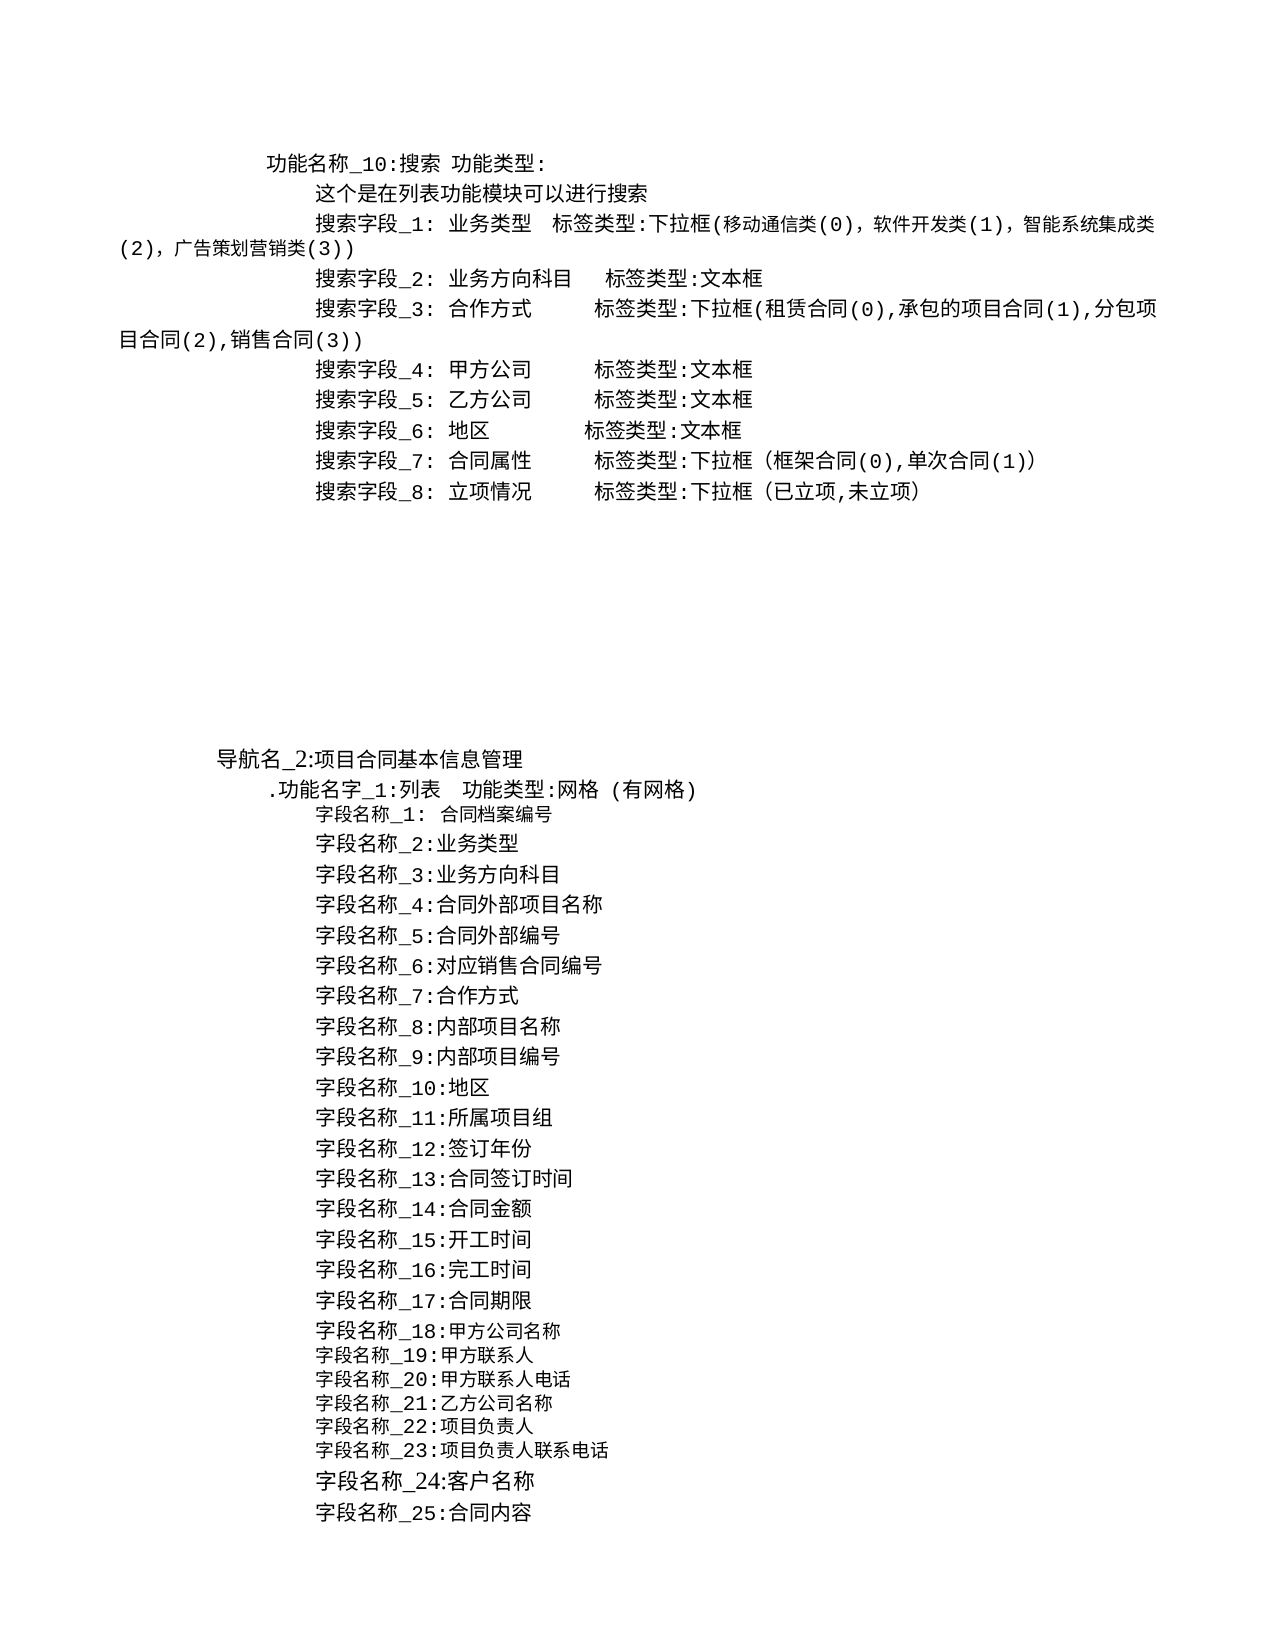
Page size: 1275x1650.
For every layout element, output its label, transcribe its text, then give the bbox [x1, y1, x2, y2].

text 搜索字段_3: 合作方式 标签类型:下拉框(租赁合同(0),承包的项目合同(1),分包项目合同(2),销售合同(3)) [118, 292, 1157, 353]
text 字段名称_5:合同外部编号 [118, 919, 1157, 949]
text 字段名称_2:业务类型 [118, 828, 1157, 858]
text 字段名称_14:合同金额 [118, 1193, 1157, 1223]
text 字段名称_24:客户名称 [118, 1464, 1157, 1496]
text 字段名称_4:合同外部项目名称 [118, 888, 1157, 919]
text 字段名称_9:内部项目编号 [118, 1041, 1157, 1071]
text 搜索字段_4: 甲方公司 标签类型:文本框 [118, 353, 1157, 384]
text 字段名称_18:甲方公司名称 [118, 1314, 1157, 1345]
text 字段名称_6:对应销售合同编号 [118, 949, 1157, 980]
text 字段名称_7:合作方式 [118, 980, 1157, 1010]
text 字段名称_3:业务方向科目 [118, 858, 1157, 888]
text 字段名称_15:开工时间 [118, 1223, 1157, 1253]
text 字段名称_21:乙方公司名称 [118, 1392, 1157, 1416]
text 搜索字段_6: 地区 标签类型:文本框 [118, 414, 1157, 444]
text 字段名称_19:甲方联系人 [118, 1345, 1157, 1369]
text 字段名称_10:地区 [118, 1071, 1157, 1101]
text 字段名称_8:内部项目名称 [118, 1010, 1157, 1041]
text 搜索字段_7: 合同属性 标签类型:下拉框（框架合同(0),单次合同(1)） [118, 444, 1157, 475]
text 搜索字段_1: 业务类型 标签类型:下拉框(移动通信类(0)，软件开发类(1)，智能系统集成类(2)，广告策划营销类(3)) [118, 208, 1157, 262]
text 字段名称_1: 合同档案编号 [118, 804, 1157, 828]
text 字段名称_11:所属项目组 [118, 1101, 1157, 1132]
text 导航名_2:项目合同基本信息管理 [118, 742, 1157, 773]
text 字段名称_17:合同期限 [118, 1284, 1157, 1314]
text 搜索字段_8: 立项情况 标签类型:下拉框（已立项,未立项） [118, 475, 1157, 505]
text 字段名称_20:甲方联系人电话 [118, 1369, 1157, 1392]
text 字段名称_13:合同签订时间 [118, 1162, 1157, 1193]
text 字段名称_12:签订年份 [118, 1132, 1157, 1162]
text .功能名字_1:列表 功能类型:网格 (有网格) [118, 773, 1157, 804]
text 字段名称_22:项目负责人 [118, 1416, 1157, 1440]
text 字段名称_16:完工时间 [118, 1253, 1157, 1284]
text 字段名称_25:合同内容 [118, 1496, 1157, 1526]
text 搜索字段_5: 乙方公司 标签类型:文本框 [118, 384, 1157, 414]
text 字段名称_23:项目负责人联系电话 [118, 1440, 1157, 1464]
text 这个是在列表功能模块可以进行搜索 [118, 177, 1157, 208]
text 搜索字段_2: 业务方向科目 标签类型:文本框 [118, 262, 1157, 292]
text 功能名称_10:搜索 功能类型: [118, 147, 1157, 177]
